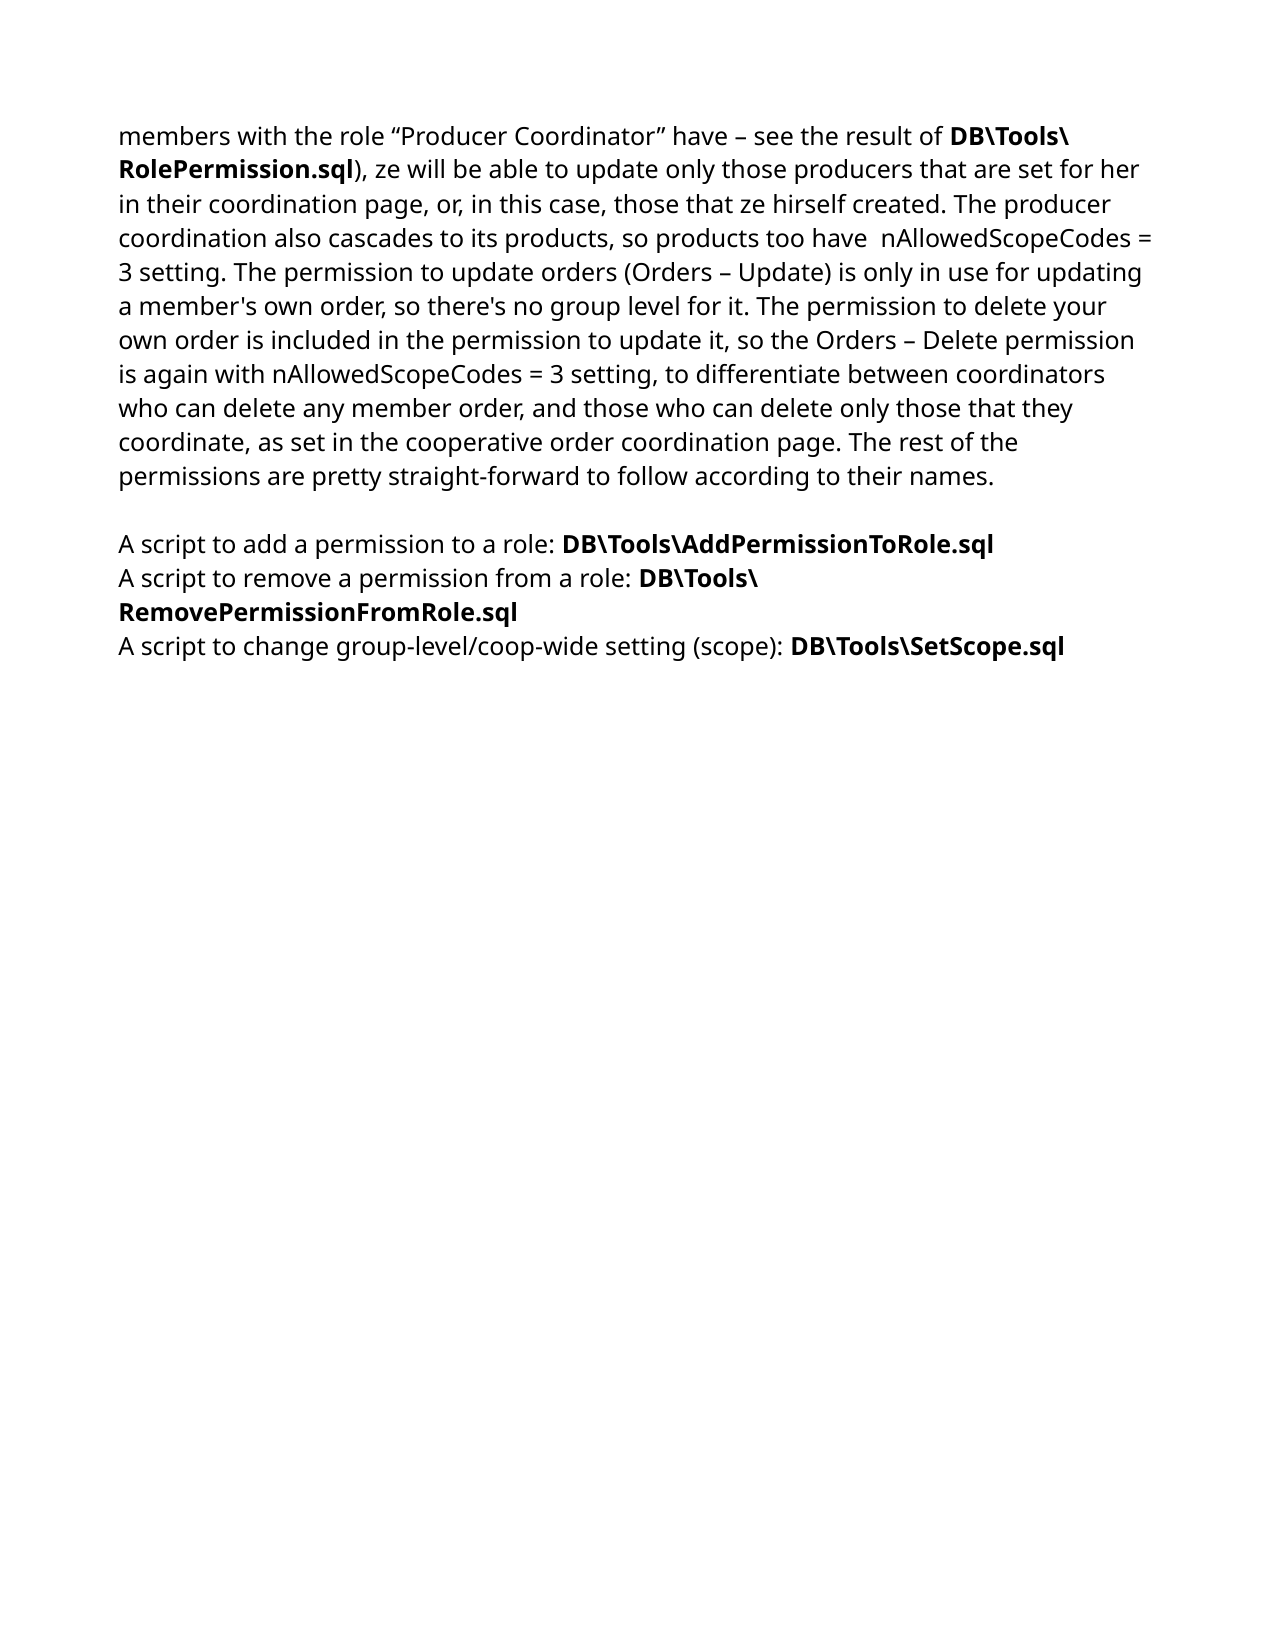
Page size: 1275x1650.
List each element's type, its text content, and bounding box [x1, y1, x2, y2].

text A script to change group-level/coop-wide setting (scope): DB\Tools\SetScope.sql [118, 629, 1157, 663]
text A script to remove a permission from a role: DB\Tools\RemovePermissionFromRole.sql [118, 561, 1157, 629]
text members with the role “Producer Coordinator” have – see the result of DB\Tools\RolePermission.sql), ze will be able to update only those producers that are set for her in their coordination page, or, in this case, those that ze hirself created. The producer coordination also cascades to its products, so products too have nAllowedScopeCodes = 3 setting. The permission to update orders (Orders – Update) is only in use for updating a member's own order, so there's no group level for it. The permission to delete your own order is included in the permission to update it, so the Orders – Delete permission is again with nAllowedScopeCodes = 3 setting, to differentiate between coordinators who can delete any member order, and those who can delete only those that they coordinate, as set in the cooperative order coordination page. The rest of the permissions are pretty straight-forward to follow according to their names. [118, 118, 1157, 493]
text A script to add a permission to a role: DB\Tools\AddPermissionToRole.sql [118, 527, 1157, 561]
